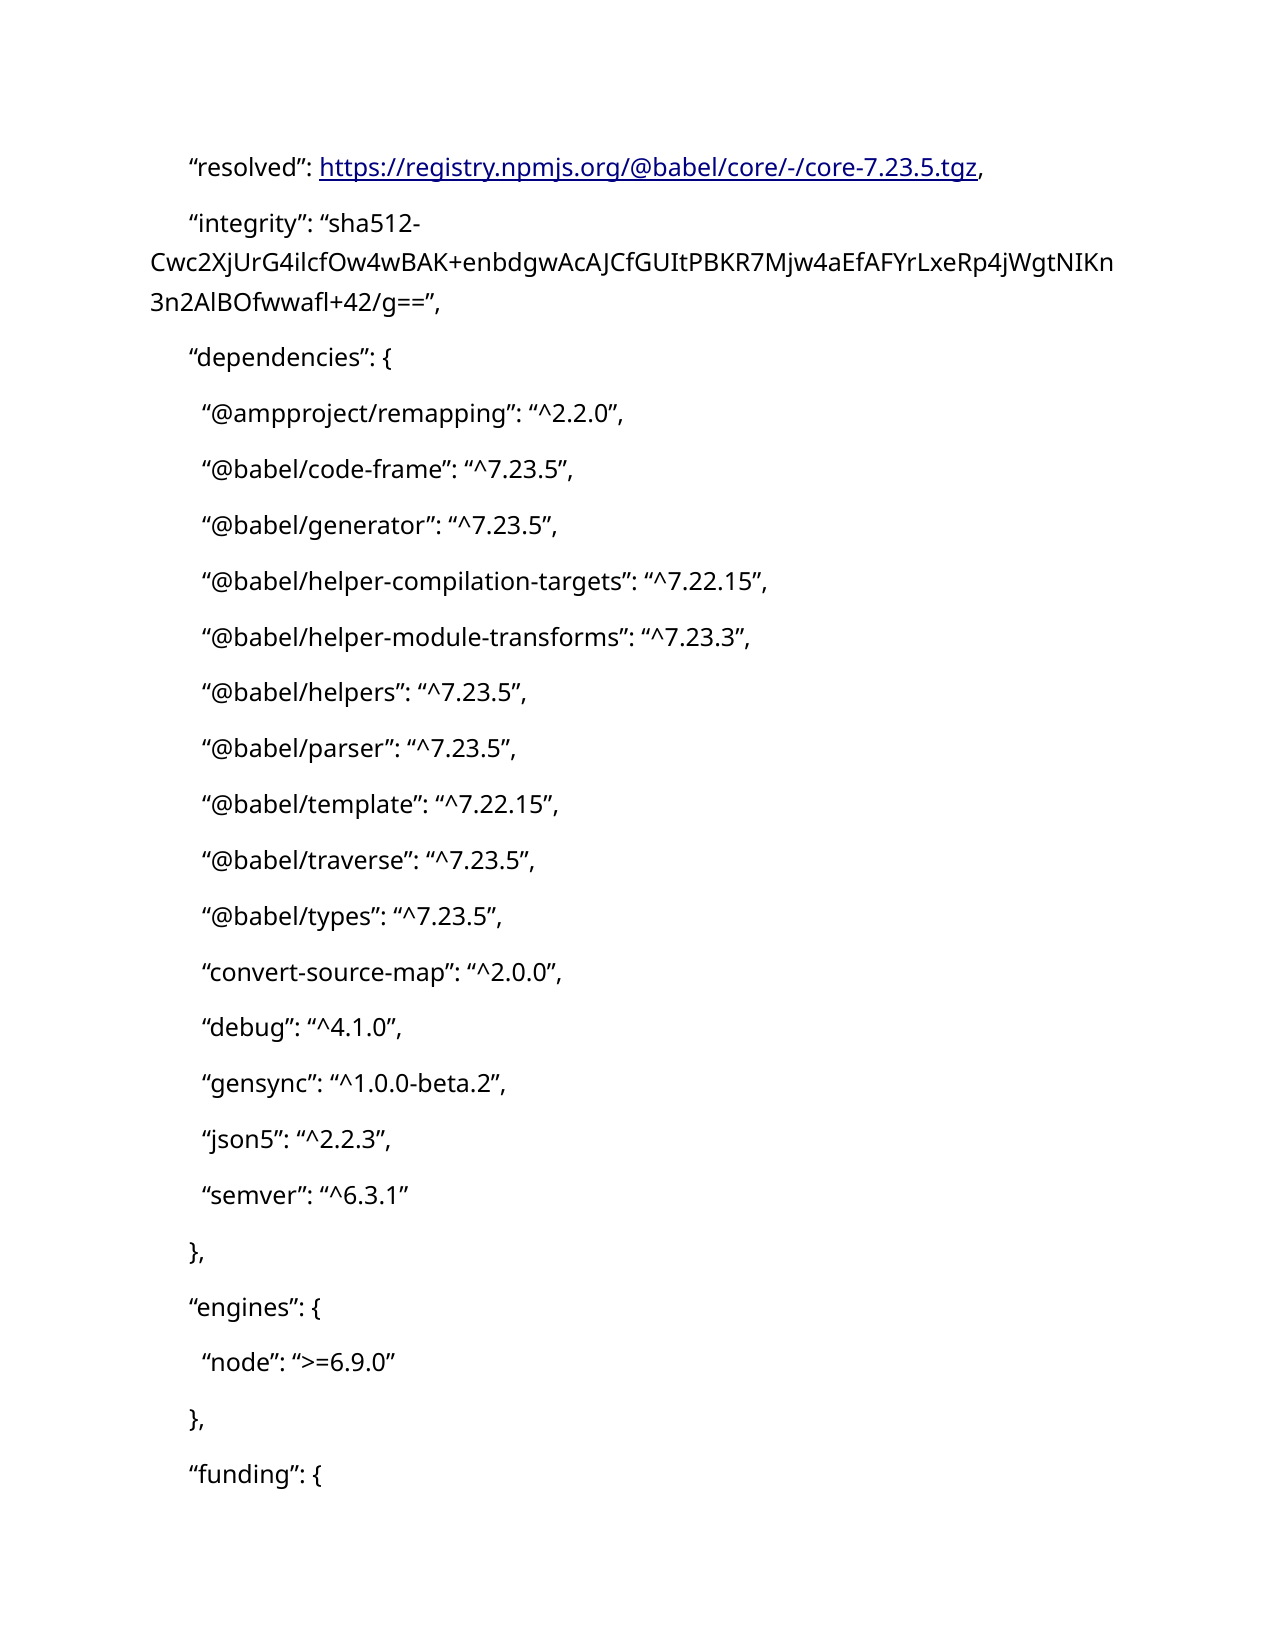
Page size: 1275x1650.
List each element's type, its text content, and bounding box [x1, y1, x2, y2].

text “gensync”: “^1.0.0-beta.2”, [150, 1066, 1125, 1100]
text “engines”: { [150, 1289, 1125, 1323]
text }, [150, 1401, 1125, 1435]
text “convert-source-map”: “^2.0.0”, [150, 954, 1125, 988]
text “@babel/helpers”: “^7.23.5”, [150, 675, 1125, 709]
text “dependencies”: { [150, 340, 1125, 374]
text }, [150, 1233, 1125, 1267]
text “@babel/parser”: “^7.23.5”, [150, 731, 1125, 765]
text “resolved”: https://registry.npmjs.org/@babel/core/-/core-7.23.5.tgz, [150, 150, 1125, 184]
text “@babel/code-frame”: “^7.23.5”, [150, 452, 1125, 486]
text “@babel/traverse”: “^7.23.5”, [150, 842, 1125, 877]
text “@babel/helper-compilation-targets”: “^7.22.15”, [150, 563, 1125, 597]
text “node”: “>=6.9.0” [150, 1345, 1125, 1379]
text “@babel/template”: “^7.22.15”, [150, 787, 1125, 821]
text “integrity”: “sha512-Cwc2XjUrG4ilcfOw4wBAK+enbdgwAcAJCfGUItPBKR7Mjw4aEfAFYrLxeRp4jWgtNIKn3n2AlBOfwwafl+42/g==”, [150, 206, 1125, 318]
text “semver”: “^6.3.1” [150, 1177, 1125, 1212]
text “json5”: “^2.2.3”, [150, 1122, 1125, 1156]
text “funding”: { [150, 1457, 1125, 1491]
text “debug”: “^4.1.0”, [150, 1010, 1125, 1044]
text “@babel/types”: “^7.23.5”, [150, 898, 1125, 932]
text “@babel/generator”: “^7.23.5”, [150, 507, 1125, 542]
text “@babel/helper-module-transforms”: “^7.23.3”, [150, 619, 1125, 653]
text “@ampproject/remapping”: “^2.2.0”, [150, 396, 1125, 430]
